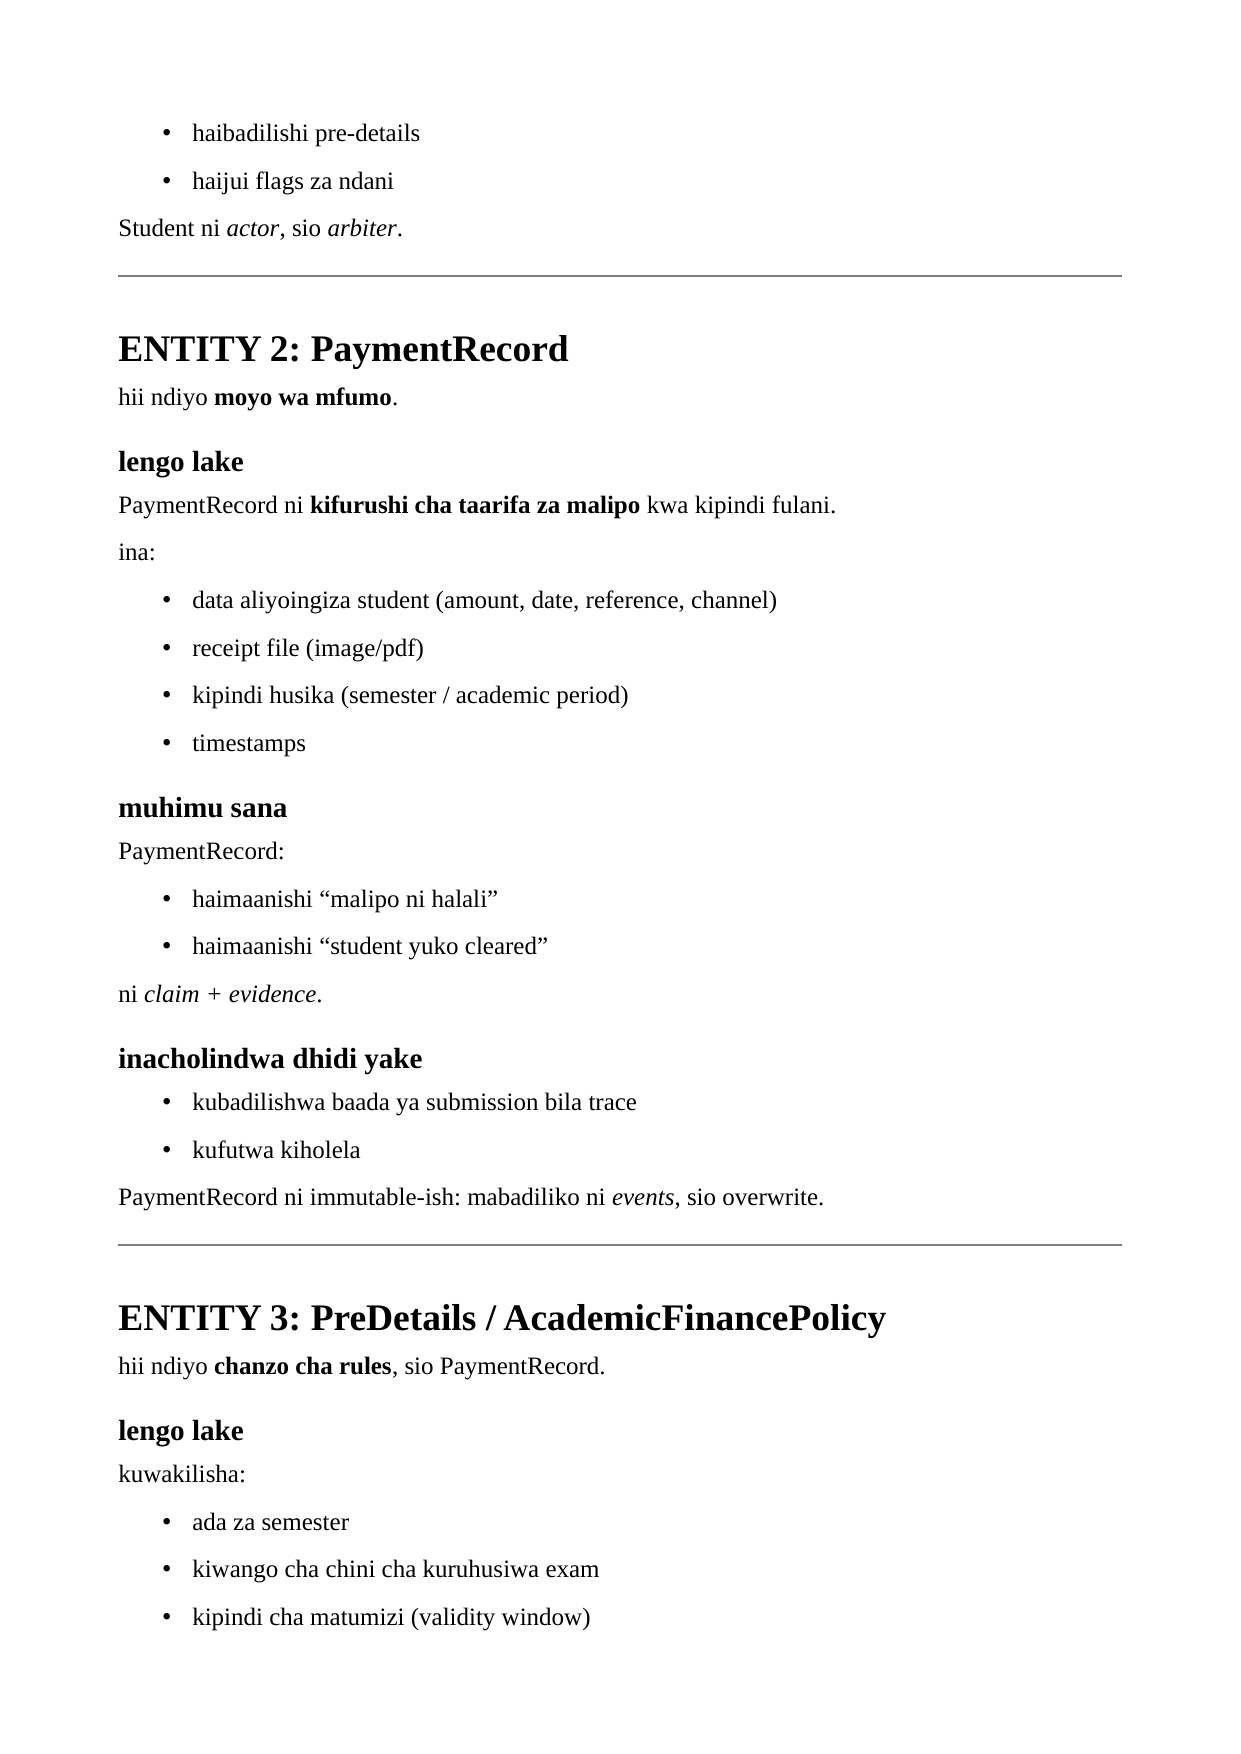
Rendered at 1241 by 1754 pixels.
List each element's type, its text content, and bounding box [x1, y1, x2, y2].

subtitle muhimu sana [118, 790, 1122, 824]
text hii ndiyo chanzo cha rules, sio PaymentRecord. [118, 1351, 1122, 1379]
text PaymentRecord ni immutable-ish: mabadiliko ni events, sio overwrite. [118, 1182, 1122, 1211]
list haimaanishi “malipo ni halali” [162, 884, 1122, 912]
subtitle ENTITY 2: PaymentRecord [118, 326, 1122, 369]
list data aliyoingiza student (amount, date, reference, channel) [162, 585, 1122, 614]
list haibadilishi pre-details [162, 118, 1122, 147]
subtitle ENTITY 3: PreDetails / AcademicFinancePolicy [118, 1295, 1122, 1338]
list kufutwa kiholela [162, 1135, 1122, 1163]
text kuwakilisha: [118, 1459, 1122, 1488]
list kipindi husika (semester / academic period) [162, 680, 1122, 709]
list timestamps [162, 728, 1122, 757]
list kipindi cha matumizi (validity window) [162, 1602, 1122, 1631]
list ada za semester [162, 1507, 1122, 1535]
text PaymentRecord ni kifurushi cha taarifa za malipo kwa kipindi fulani. [118, 490, 1122, 519]
text hii ndiyo moyo wa mfumo. [118, 382, 1122, 410]
subtitle inacholindwa dhidi yake [118, 1041, 1122, 1075]
list receipt file (image/pdf) [162, 633, 1122, 661]
list kiwango cha chini cha kuruhusiwa exam [162, 1554, 1122, 1583]
text ina: [118, 537, 1122, 566]
list haijui flags za ndani [162, 166, 1122, 194]
text Student ni actor, sio arbiter. [118, 213, 1122, 242]
list haimaanishi “student yuko cleared” [162, 931, 1122, 960]
subtitle lengo lake [118, 444, 1122, 477]
text PaymentRecord: [118, 836, 1122, 865]
text ni claim + evidence. [118, 979, 1122, 1008]
list kubadilishwa baada ya submission bila trace [162, 1087, 1122, 1116]
subtitle lengo lake [118, 1413, 1122, 1446]
